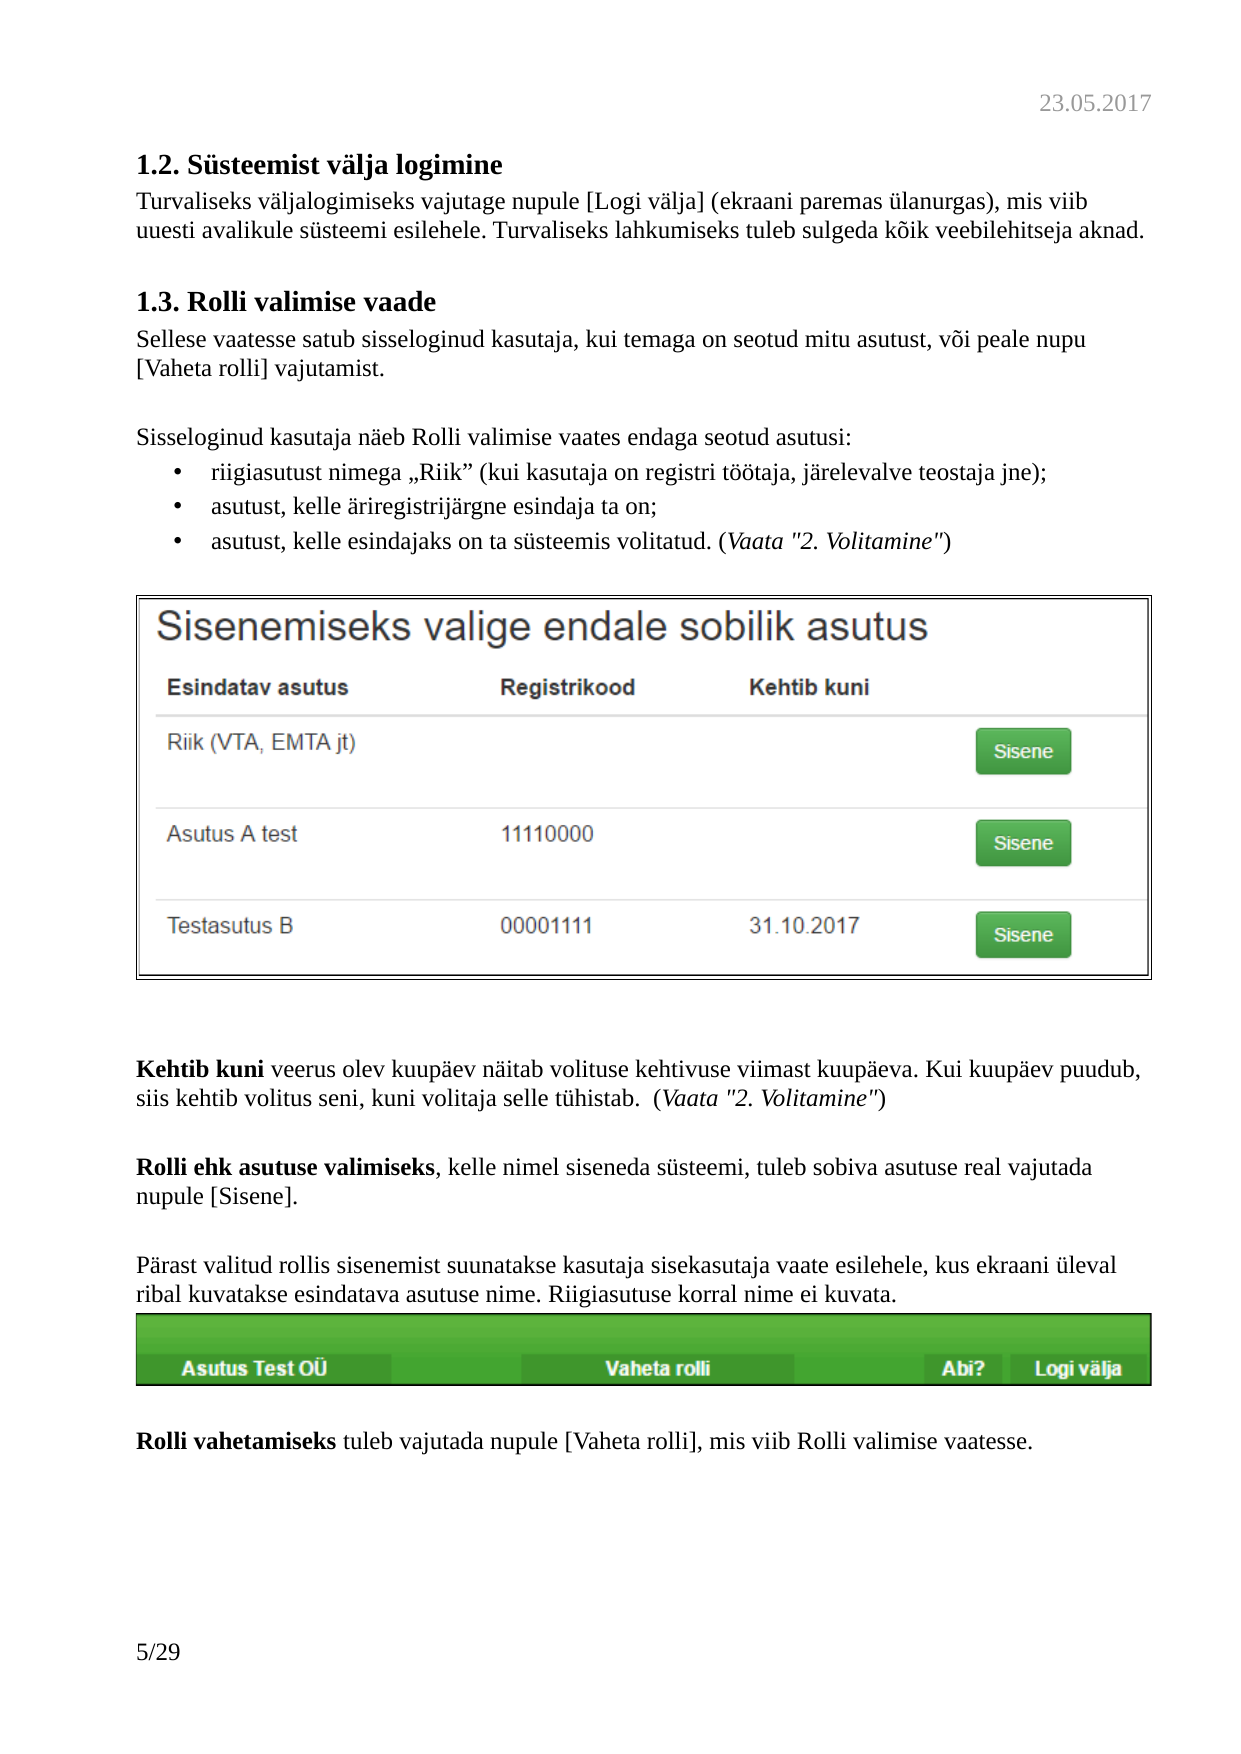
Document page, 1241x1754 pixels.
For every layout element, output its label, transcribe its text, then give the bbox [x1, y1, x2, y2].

text Sisseloginud kasutaja näeb Rolli valimise vaates endaga seotud asutusi: [136, 422, 1152, 451]
text Rolli vahetamiseks tuleb vajutada nupule [Vaheta rolli], mis viib Rolli valimise vaatesse. [136, 1426, 1152, 1455]
text Turvaliseks väljalogimiseks vajutage nupule [Logi välja] (ekraani paremas ülanurgas), mis viib uuesti avalikule süsteemi esilehele. Turvaliseks lahkumiseks tuleb sulgeda kõik veebilehitseja aknad. [136, 186, 1152, 244]
picture [135, 1313, 1152, 1386]
text Rolli ehk asutuse valimiseks, kelle nimel siseneda süsteemi, tuleb sobiva asutuse real vajutada nupule [Sisene]. [136, 1152, 1152, 1210]
list asutust, kelle esindajaks on ta süsteemis volitatud. (Vaata "2. Volitamine") [173, 526, 1152, 555]
list asutust, kelle äriregistrijärgne esindaja ta on; [173, 491, 1152, 520]
text Sellese vaatesse satub sisseloginud kasutaja, kui temaga on seotud mitu asutust, või peale nupu [Vaheta rolli] vajutamist. [136, 324, 1152, 381]
subtitle 1.3. Rolli valimise vaade [136, 284, 1152, 318]
picture [138, 598, 1149, 976]
list riigiasutust nimega „Riik” (kui kasutaja on registri töötaja, järelevalve teostaja jne); [173, 457, 1152, 485]
text Kehtib kuni veerus olev kuupäev näitab volituse kehtivuse viimast kuupäeva. Kui kuupäev puudub, siis kehtib volitus seni, kuni volitaja selle tühistab. (Vaata "2. Volitamine") [136, 1054, 1152, 1112]
text Pärast valitud rollis sisenemist suunatakse kasutaja sisekasutaja vaate esilehele, kus ekraani üleval ribal kuvatakse esindatava asutuse nime. Riigiasutuse korral nime ei kuvata. [136, 1251, 1152, 1308]
subtitle 1.2. Süsteemist välja logimine [136, 147, 1152, 180]
